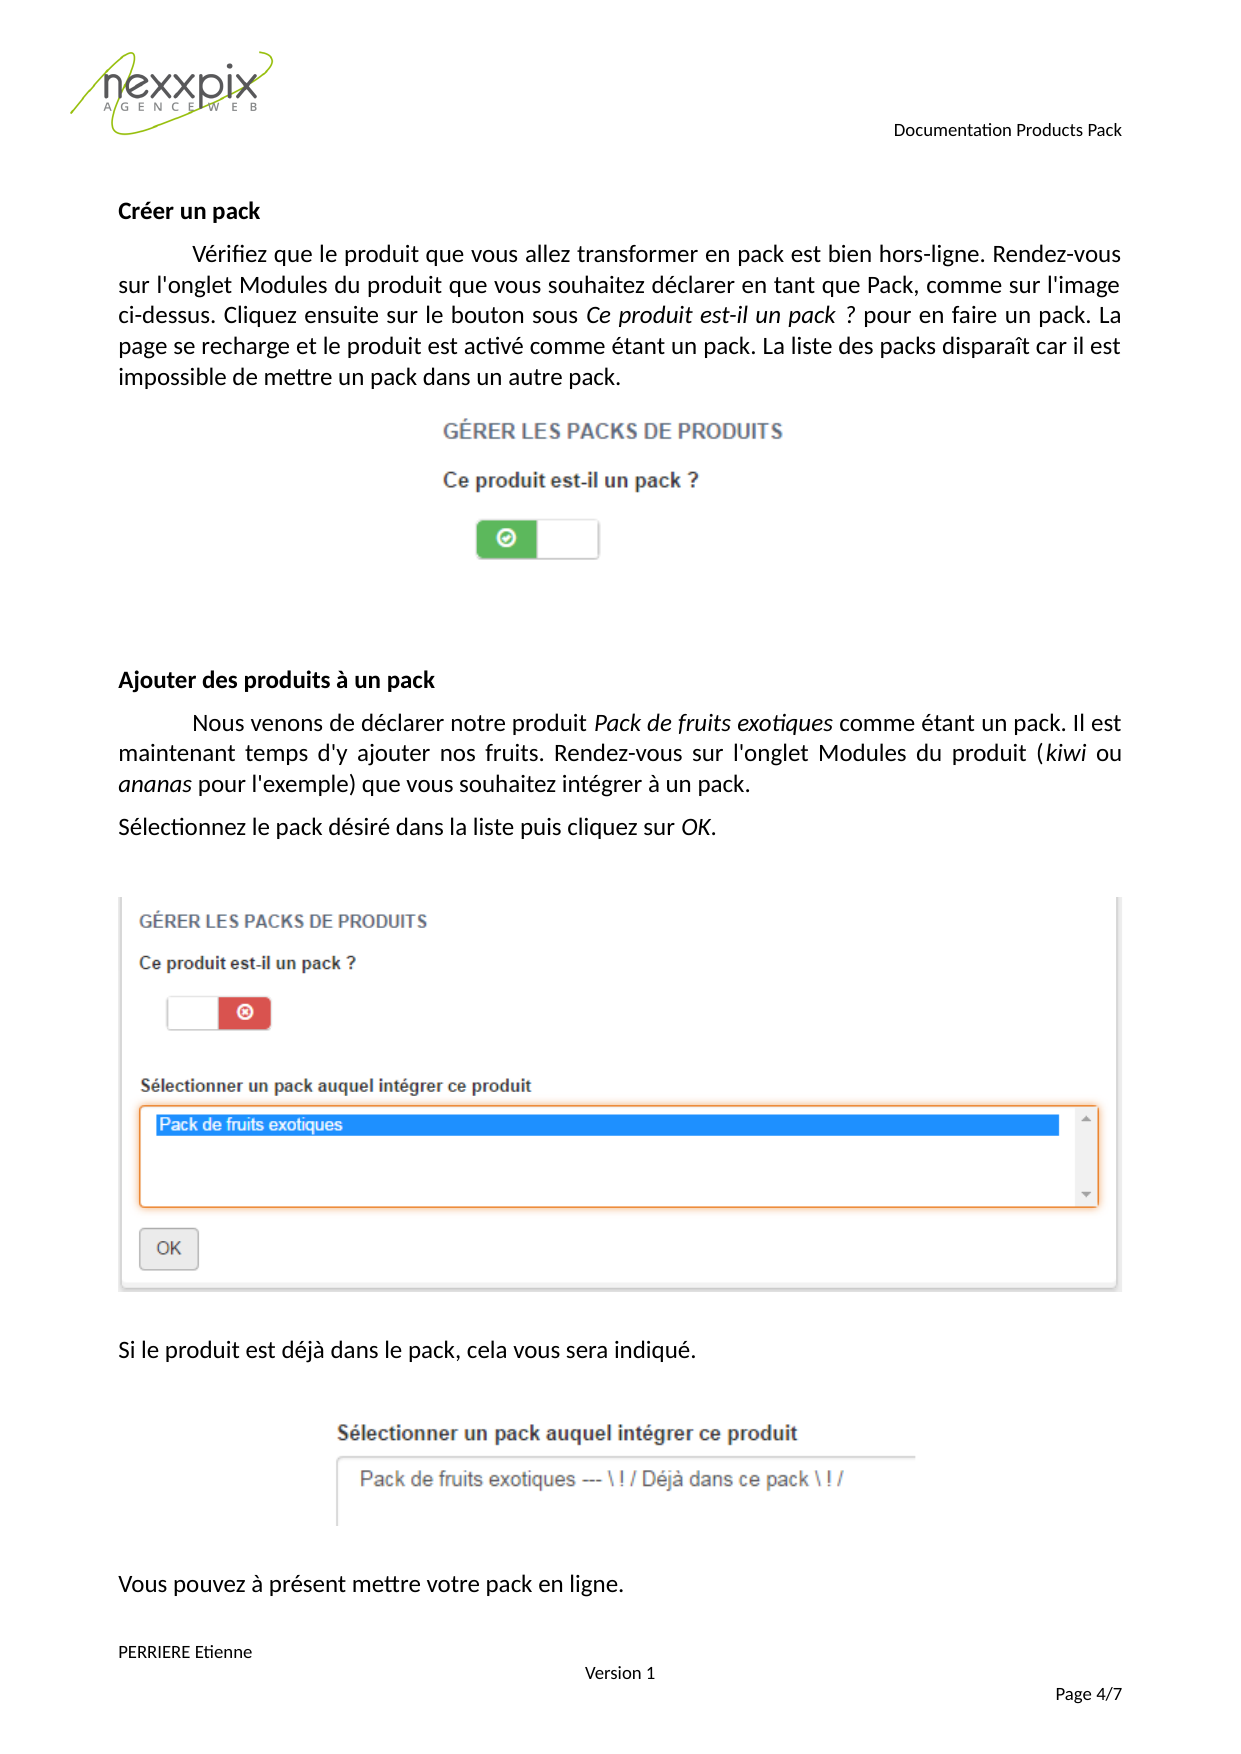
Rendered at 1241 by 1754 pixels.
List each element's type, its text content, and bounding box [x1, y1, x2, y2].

picture [118, 897, 1123, 1292]
text Si le produit est déjà dans le pack, cela vous sera indiqué. [118, 1334, 1122, 1365]
subtitle Ajouter des produits à un pack [118, 664, 1122, 694]
picture [324, 1420, 916, 1526]
text Vous pouvez à présent mettre votre pack en ligne. [118, 1568, 1122, 1599]
picture [55, 44, 298, 140]
subtitle Créer un pack [118, 196, 1122, 226]
text Nous venons de déclarer notre produit Pack de fruits exotiques comme étant un pack. Il est maintenant temps d'y ajouter nos fruits. Rendez-vous sur l'onglet Modules du produit (kiwi ou ananas pour l'exemple) que vous souhaitez intégrer à un pack. [118, 707, 1122, 798]
picture [430, 403, 810, 596]
text Sélectionnez le pack désiré dans la liste puis cliquez sur OK. [118, 811, 1122, 841]
text Vérifiez que le produit que vous allez transformer en pack est bien hors-ligne. Rendez-vous sur l'onglet Modules du produit que vous souhaitez déclarer en tant que Pack, comme sur l'image ci-dessus. Cliquez ensuite sur le bouton sous Ce produit est-il un pack ? pour en faire un pack. La page se recharge et le produit est activé comme étant un pack. La liste des packs disparaît car il est impossible de mettre un pack dans un autre pack. [118, 238, 1122, 391]
